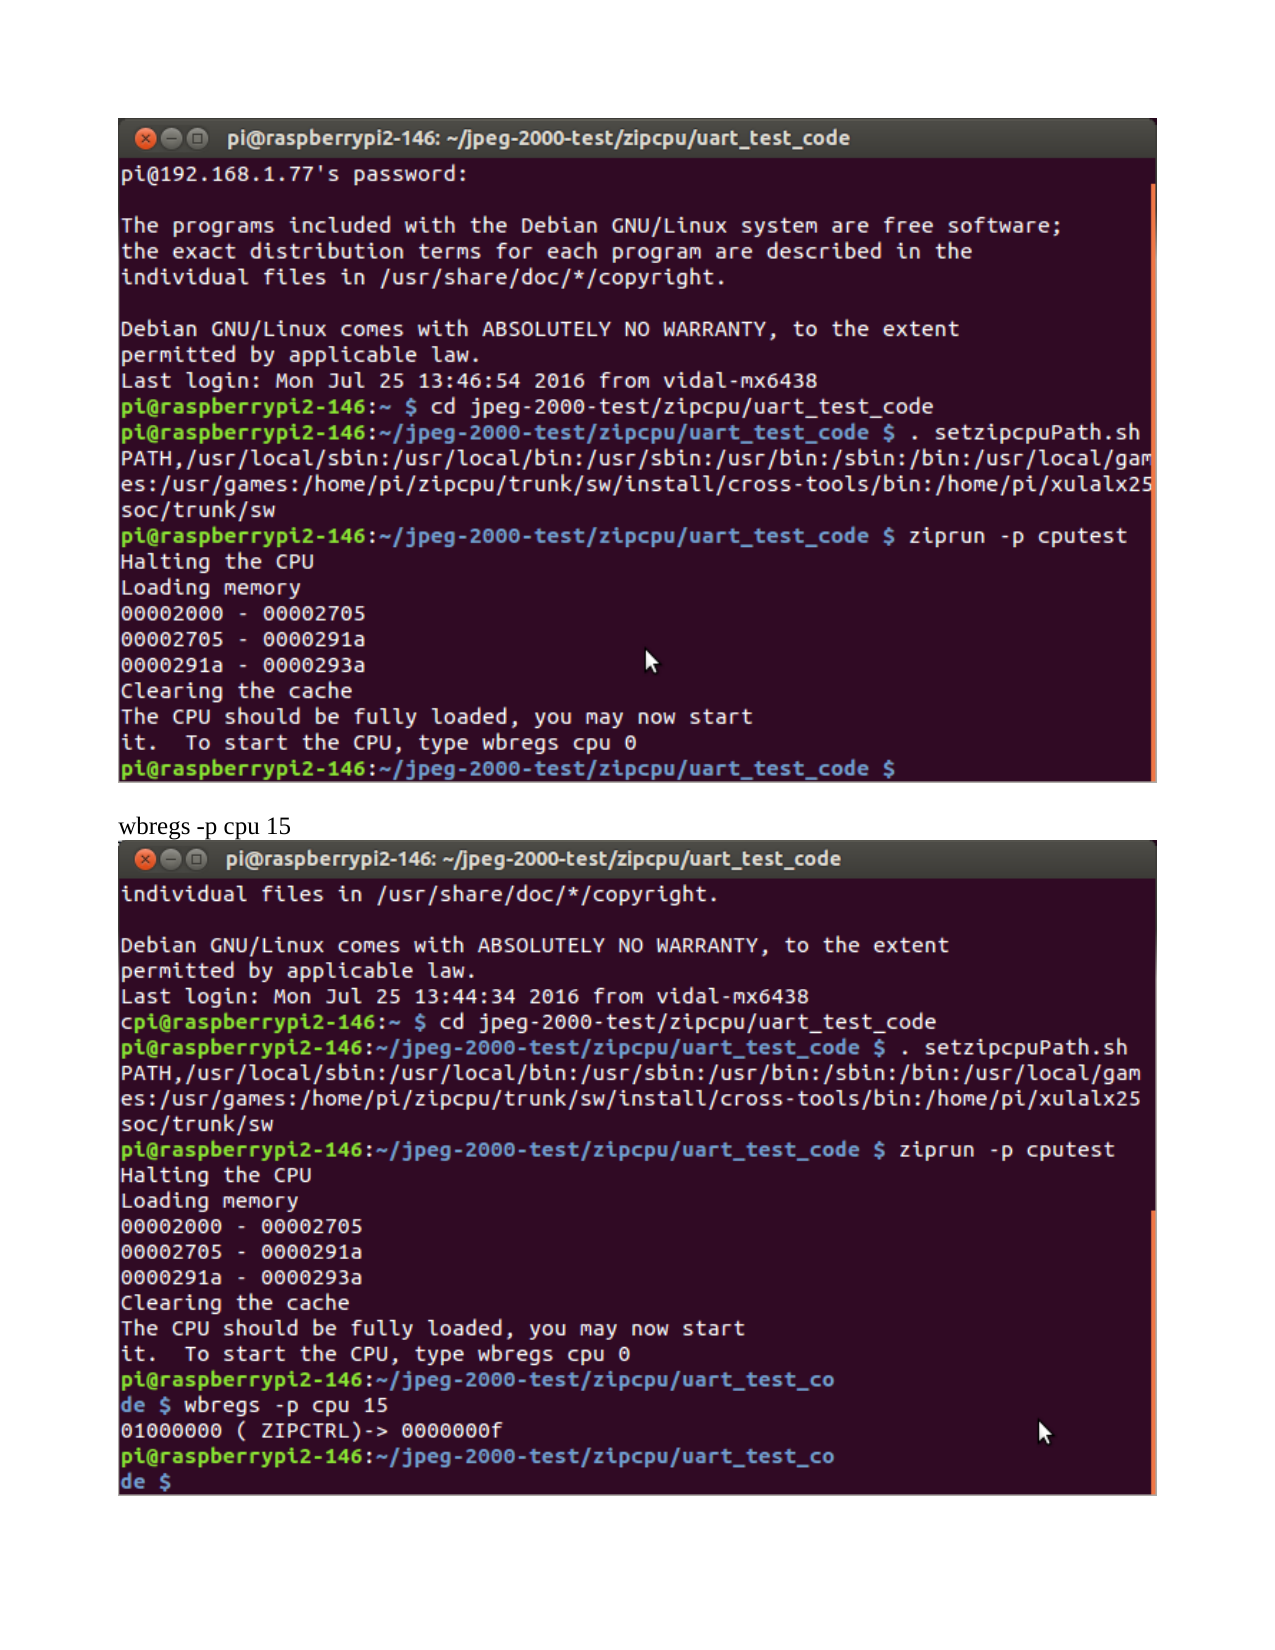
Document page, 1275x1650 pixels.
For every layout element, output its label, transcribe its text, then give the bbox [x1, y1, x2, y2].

picture [118, 840, 1157, 1496]
picture [118, 118, 1157, 783]
text wbregs -p cpu 15 [118, 811, 1157, 840]
